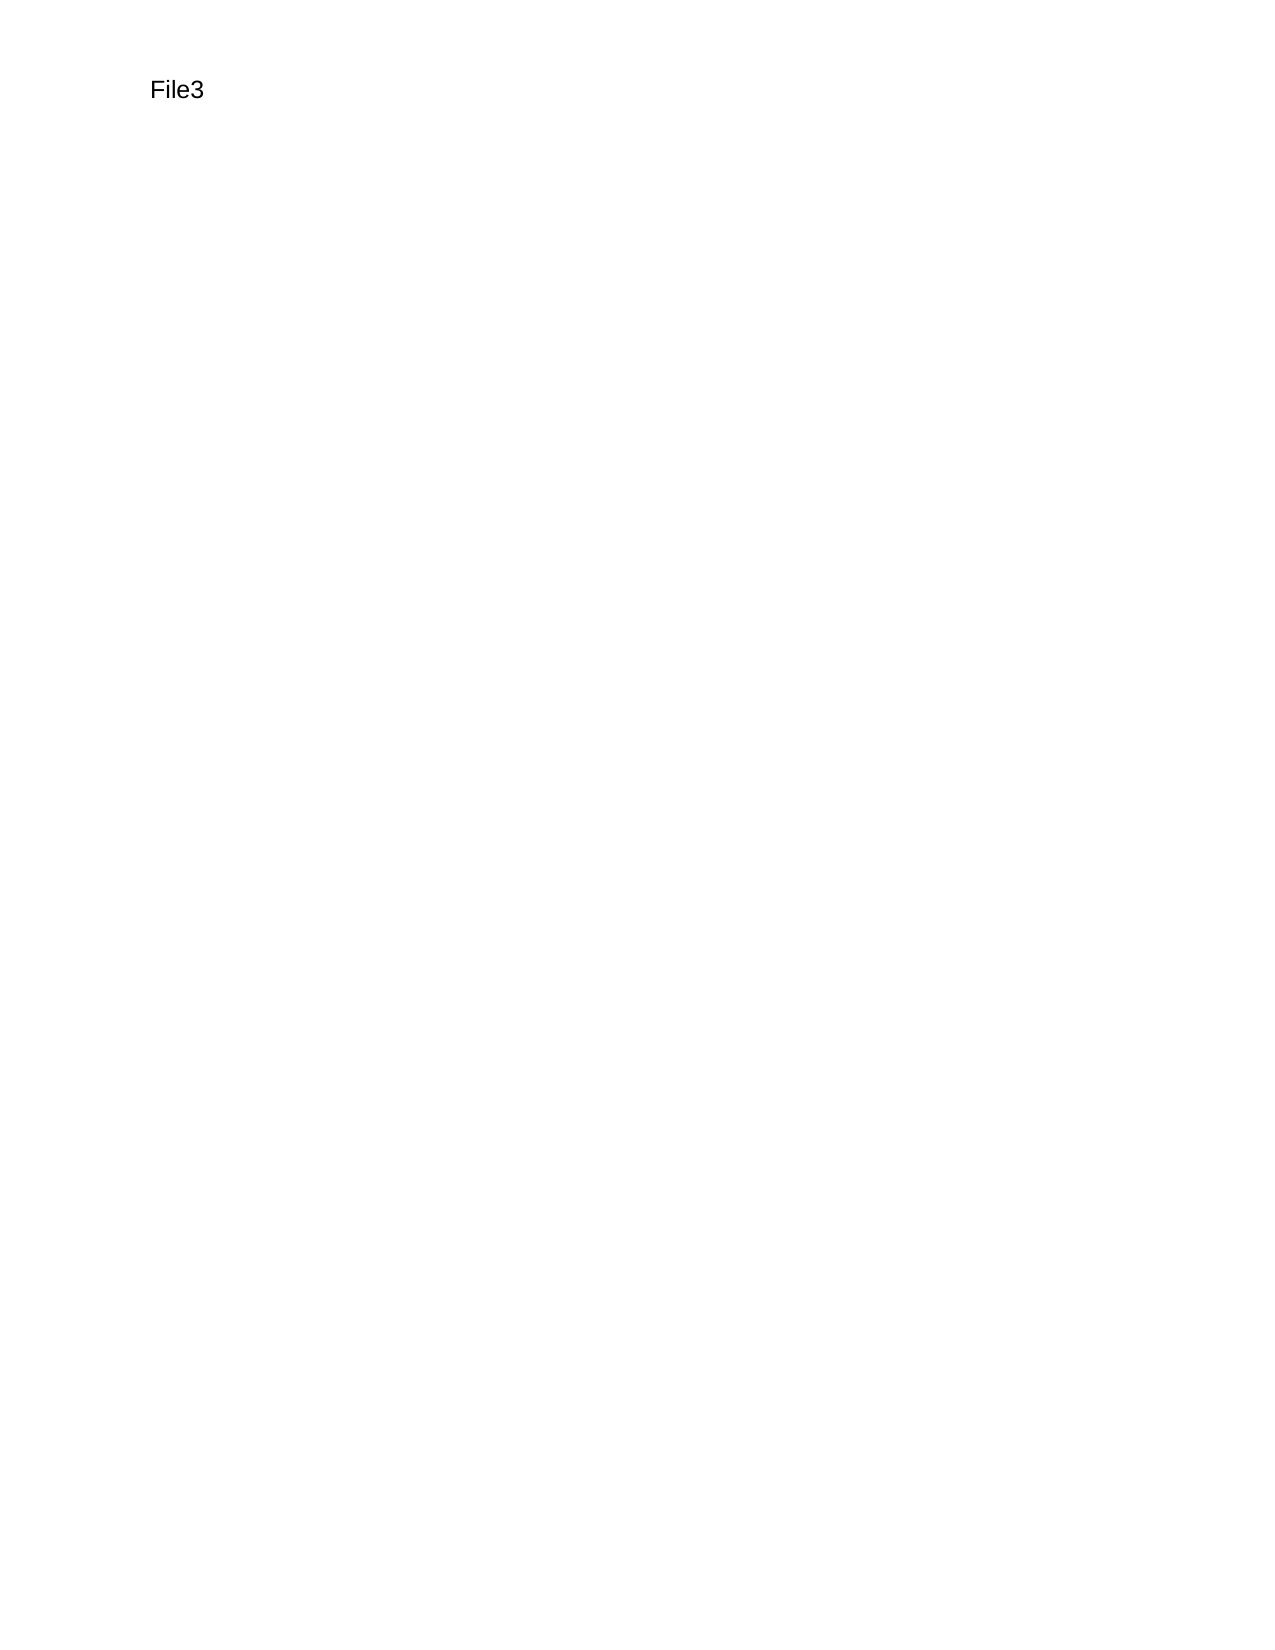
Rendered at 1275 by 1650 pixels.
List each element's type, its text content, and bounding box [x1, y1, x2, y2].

text File3 [150, 75, 1125, 104]
